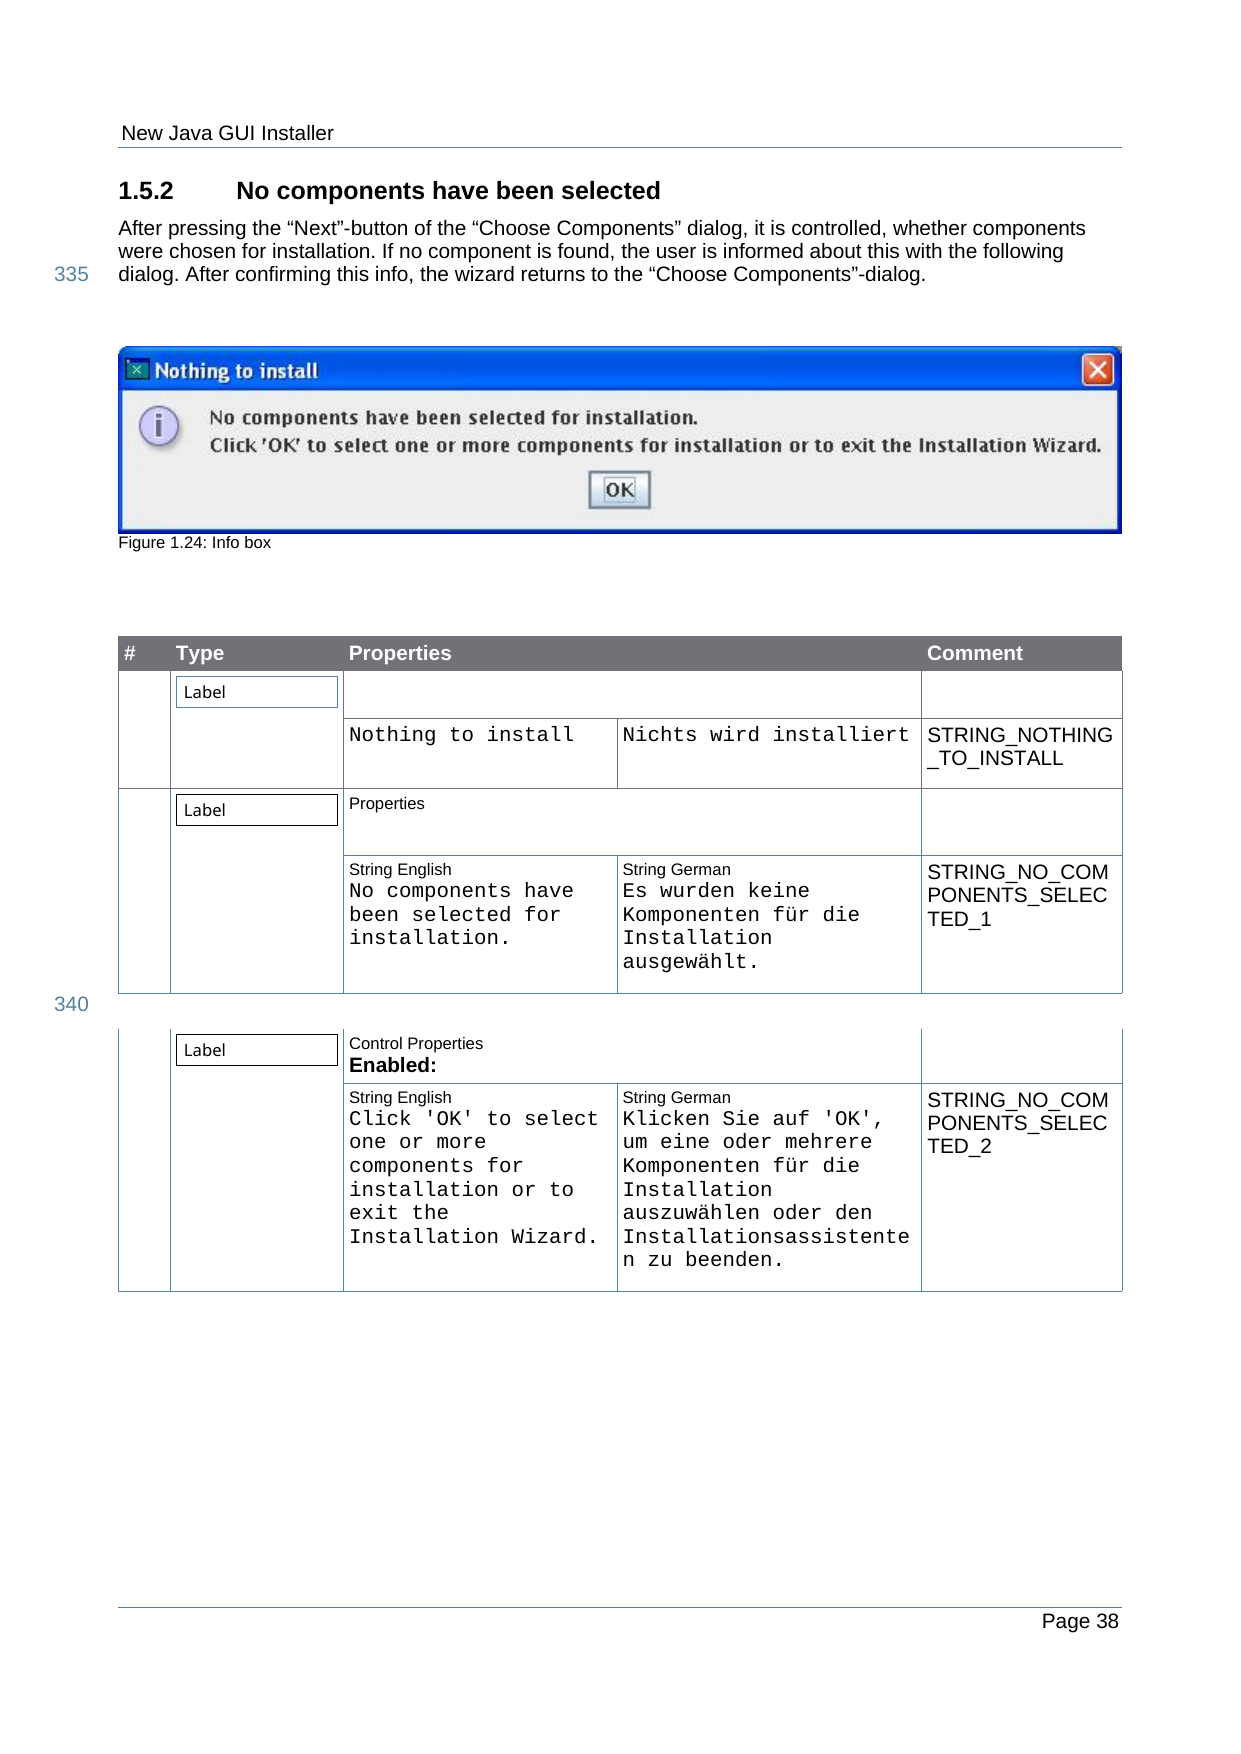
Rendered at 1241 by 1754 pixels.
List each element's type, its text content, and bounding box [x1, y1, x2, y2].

table_cell Nichts wird installiert [618, 719, 921, 788]
table_cell String German Klicken Sie auf 'OK', um eine oder mehrere Komponenten für die Installation auszuwählen oder den Installationsassistenten zu beenden. [618, 1084, 921, 1291]
table_header [119, 1029, 170, 1291]
text Figure 1.24: Info box [118, 534, 1122, 552]
picture [118, 346, 1122, 534]
table_header Properties [344, 789, 921, 855]
table_cell <#> [119, 671, 170, 788]
table_cell Nothing to install [344, 719, 617, 788]
table_cell <#> [119, 789, 170, 993]
table_cell String English No components have been selected for installation. [344, 856, 617, 993]
table_cell STRING_NOTHING_TO_INSTALL [922, 719, 1122, 788]
table_header Properties [343, 636, 921, 671]
table_cell String English Click 'OK' to select one or more components for installation or to exit the Installation Wizard. [344, 1084, 617, 1291]
table_header Type [170, 636, 343, 671]
table_header Comment [921, 636, 1122, 671]
text After pressing the “Next”-button of the “Choose Components” dialog, it is controlled, whether components were chosen for installation. If no component is found, the user is informed about this with the following dialog. After confirming this info, the wizard returns to the “Choose Components”-dialog. [118, 216, 1122, 286]
table_header [922, 1029, 1122, 1083]
table_header # [118, 636, 170, 671]
table_header [922, 671, 1122, 718]
table_cell [171, 671, 343, 788]
table_cell STRING_NO_COMPONENTS_SELECTED_2 [922, 1084, 1122, 1291]
table_header [344, 671, 921, 718]
table_cell STRING_NO_COMPONENTS_SELECTED_1 [922, 856, 1122, 993]
table_header [922, 789, 1122, 855]
table_header Control Properties Enabled: <Yes/No> [344, 1029, 921, 1083]
table_cell [171, 789, 343, 993]
table_header [171, 1029, 343, 1291]
subtitle No components have been selected [118, 177, 1122, 205]
table_cell String German Es wurden keine Komponenten für die Installation ausgewählt. [618, 856, 921, 993]
